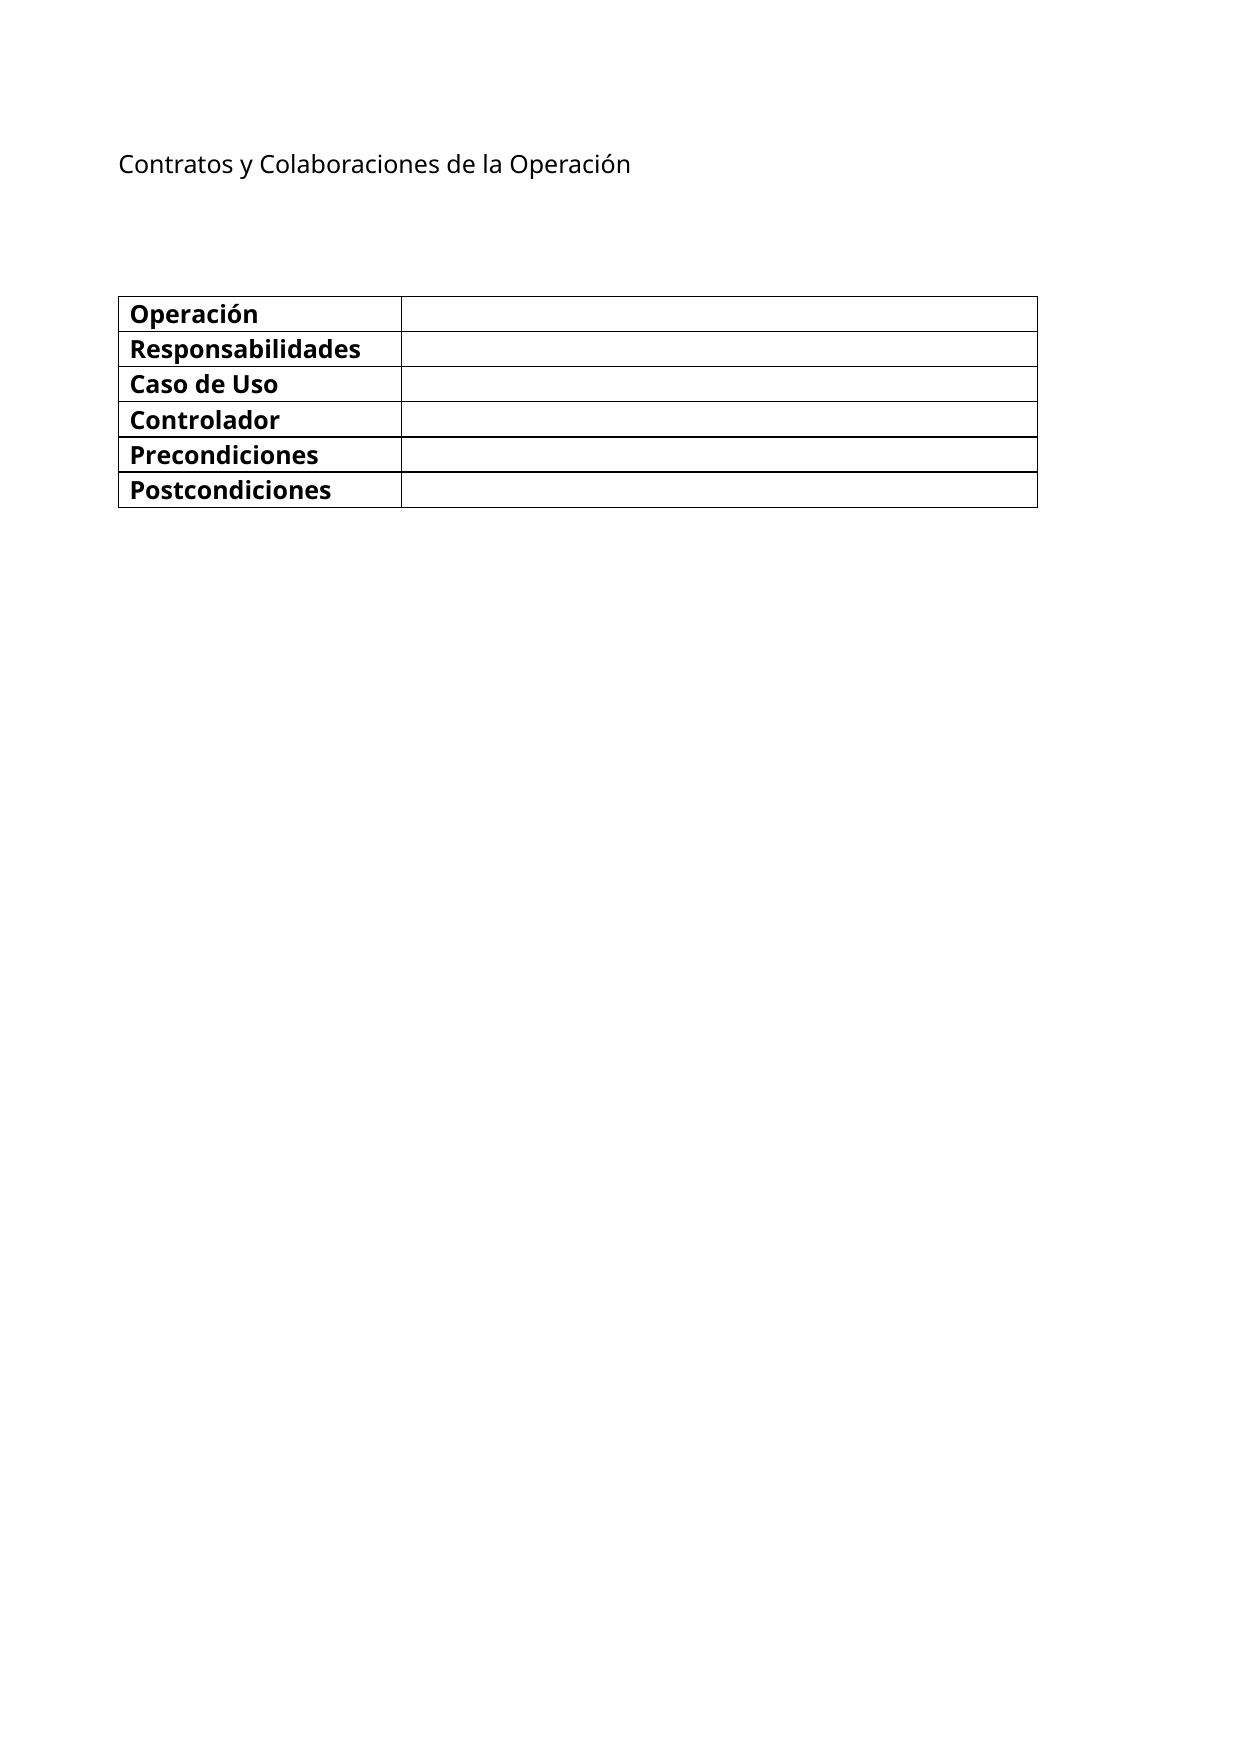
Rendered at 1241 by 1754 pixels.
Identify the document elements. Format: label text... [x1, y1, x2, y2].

table_cell [402, 367, 1037, 401]
table_cell Postcondiciones [119, 473, 401, 507]
table_cell Responsabilidades [119, 332, 401, 366]
table_header Operación [119, 297, 401, 331]
text Contratos y Colaboraciones de la Operación [118, 147, 1122, 181]
table_cell Precondiciones [119, 438, 401, 471]
table_cell Caso de Uso [119, 367, 401, 401]
table_cell Controlador [119, 402, 401, 436]
table_header [402, 297, 1037, 331]
table_cell [402, 438, 1037, 471]
table_cell [402, 402, 1037, 436]
table_cell [402, 332, 1037, 366]
table_cell [402, 473, 1037, 507]
